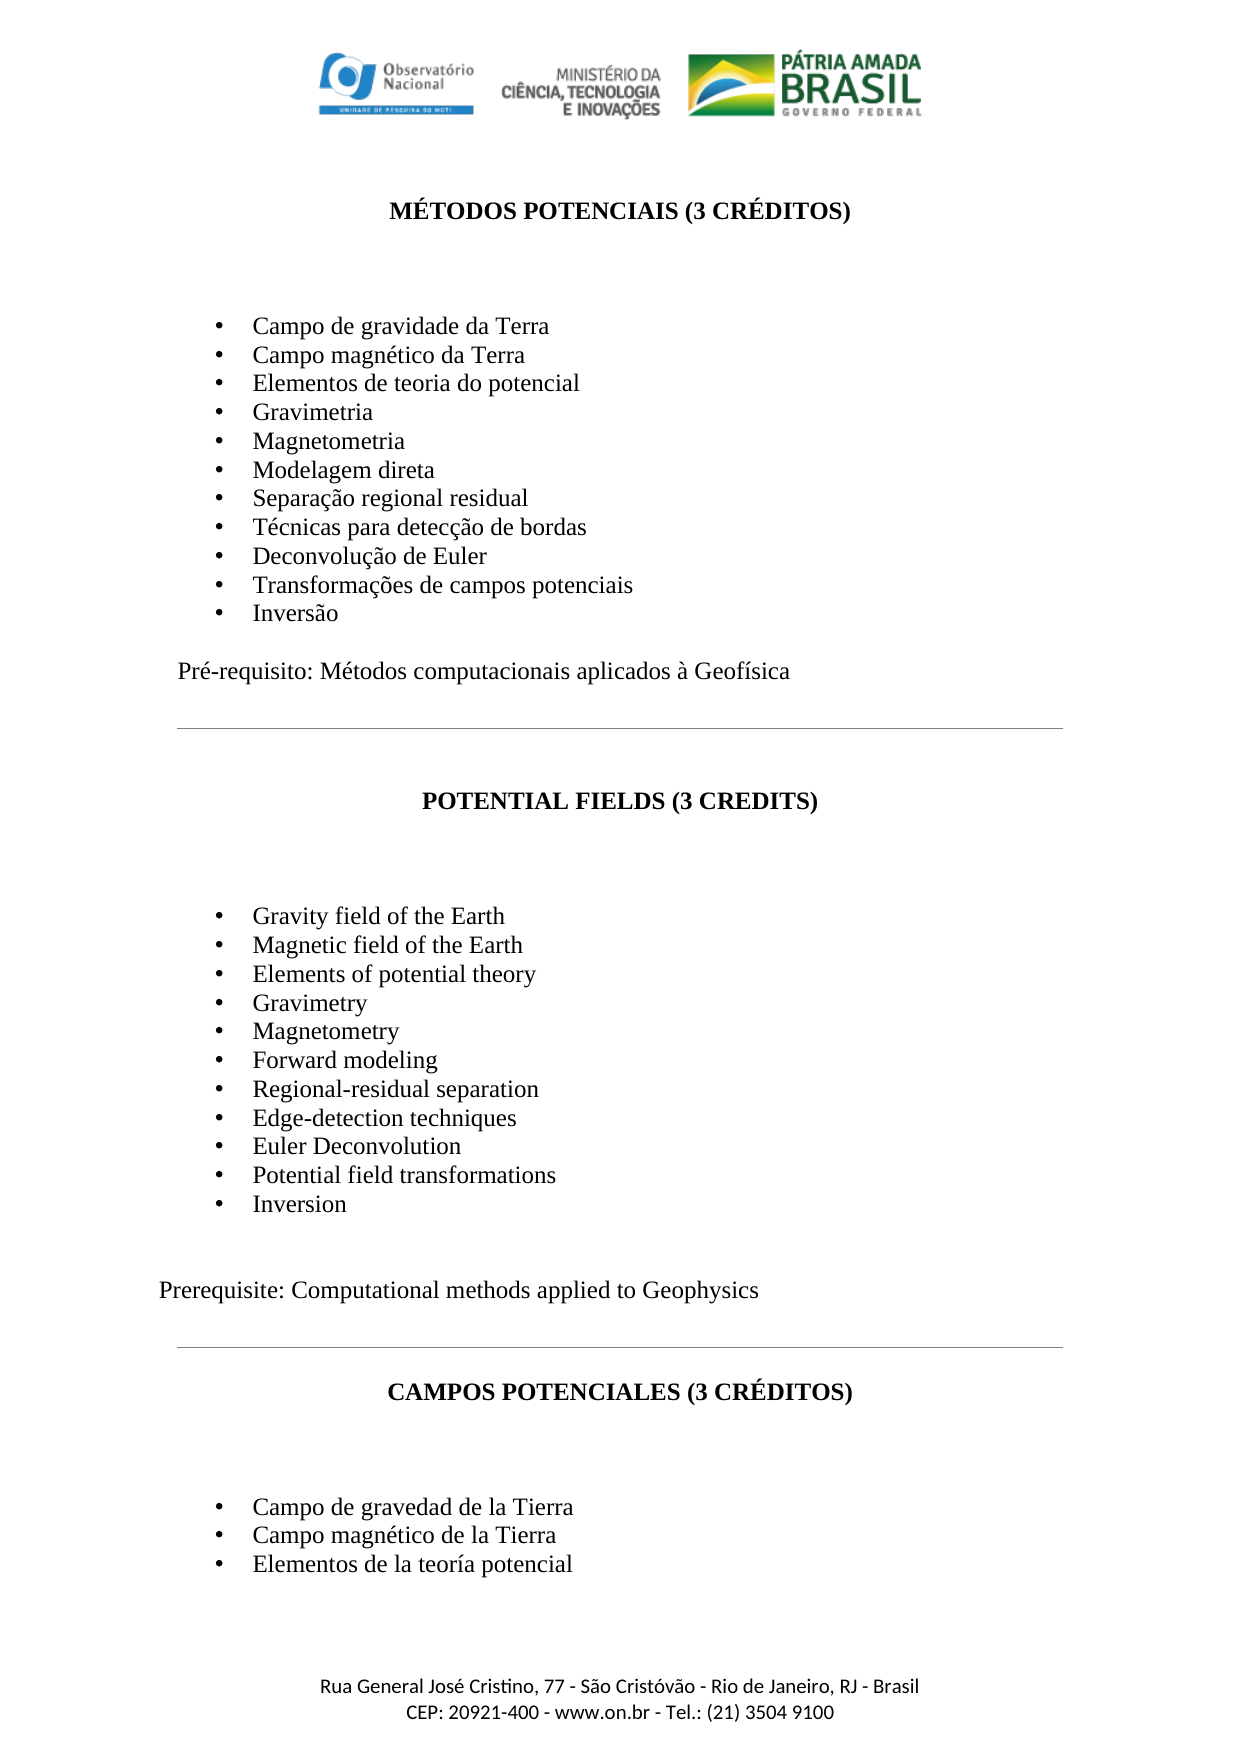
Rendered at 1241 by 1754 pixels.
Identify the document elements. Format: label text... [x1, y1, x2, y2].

list Campo de gravidade da Terra [215, 311, 1063, 340]
text MÉTODOS POTENCIAIS (3 CRÉDITOS) [177, 196, 1063, 225]
list Técnicas para detecção de bordas [215, 512, 1063, 541]
list Campo magnético de la Tierra [215, 1521, 1063, 1549]
list Euler Deconvolution [215, 1131, 1063, 1160]
list Magnetometria [215, 426, 1063, 455]
list Gravimetry [215, 988, 1063, 1016]
list Forward modeling [215, 1045, 1063, 1074]
text CAMPOS POTENCIALES (3 CRÉDITOS) [177, 1377, 1063, 1406]
list Gravimetria [215, 397, 1063, 426]
list Campo magnético da Terra [215, 340, 1063, 368]
list Magnetometry [215, 1016, 1063, 1045]
list Potential field transformations [215, 1160, 1063, 1189]
picture [284, 29, 956, 140]
list Edge-detection techniques [215, 1103, 1063, 1131]
text Pré-requisito: Métodos computacionais aplicados à Geofísica [177, 656, 1063, 685]
list Regional-residual separation [215, 1074, 1063, 1103]
list Campo de gravedad de la Tierra [215, 1492, 1063, 1521]
list Elementos de la teoría potencial [215, 1549, 1063, 1578]
list Elementos de teoria do potencial [215, 368, 1063, 397]
list Inversion [215, 1189, 1063, 1218]
text Prerequisite: Computational methods applied to Geophysics [158, 1275, 1136, 1304]
list Transformações de campos potenciais [215, 570, 1063, 598]
text POTENTIAL FIELDS (3 CREDITS) [177, 786, 1063, 815]
list Deconvolução de Euler [215, 541, 1063, 570]
list Modelagem direta [215, 455, 1063, 483]
list Gravity field of the Earth [215, 901, 1063, 930]
list Magnetic field of the Earth [215, 930, 1063, 959]
list Inversão [215, 598, 1063, 627]
list Elements of potential theory [215, 959, 1063, 988]
list Separação regional residual [215, 483, 1063, 512]
